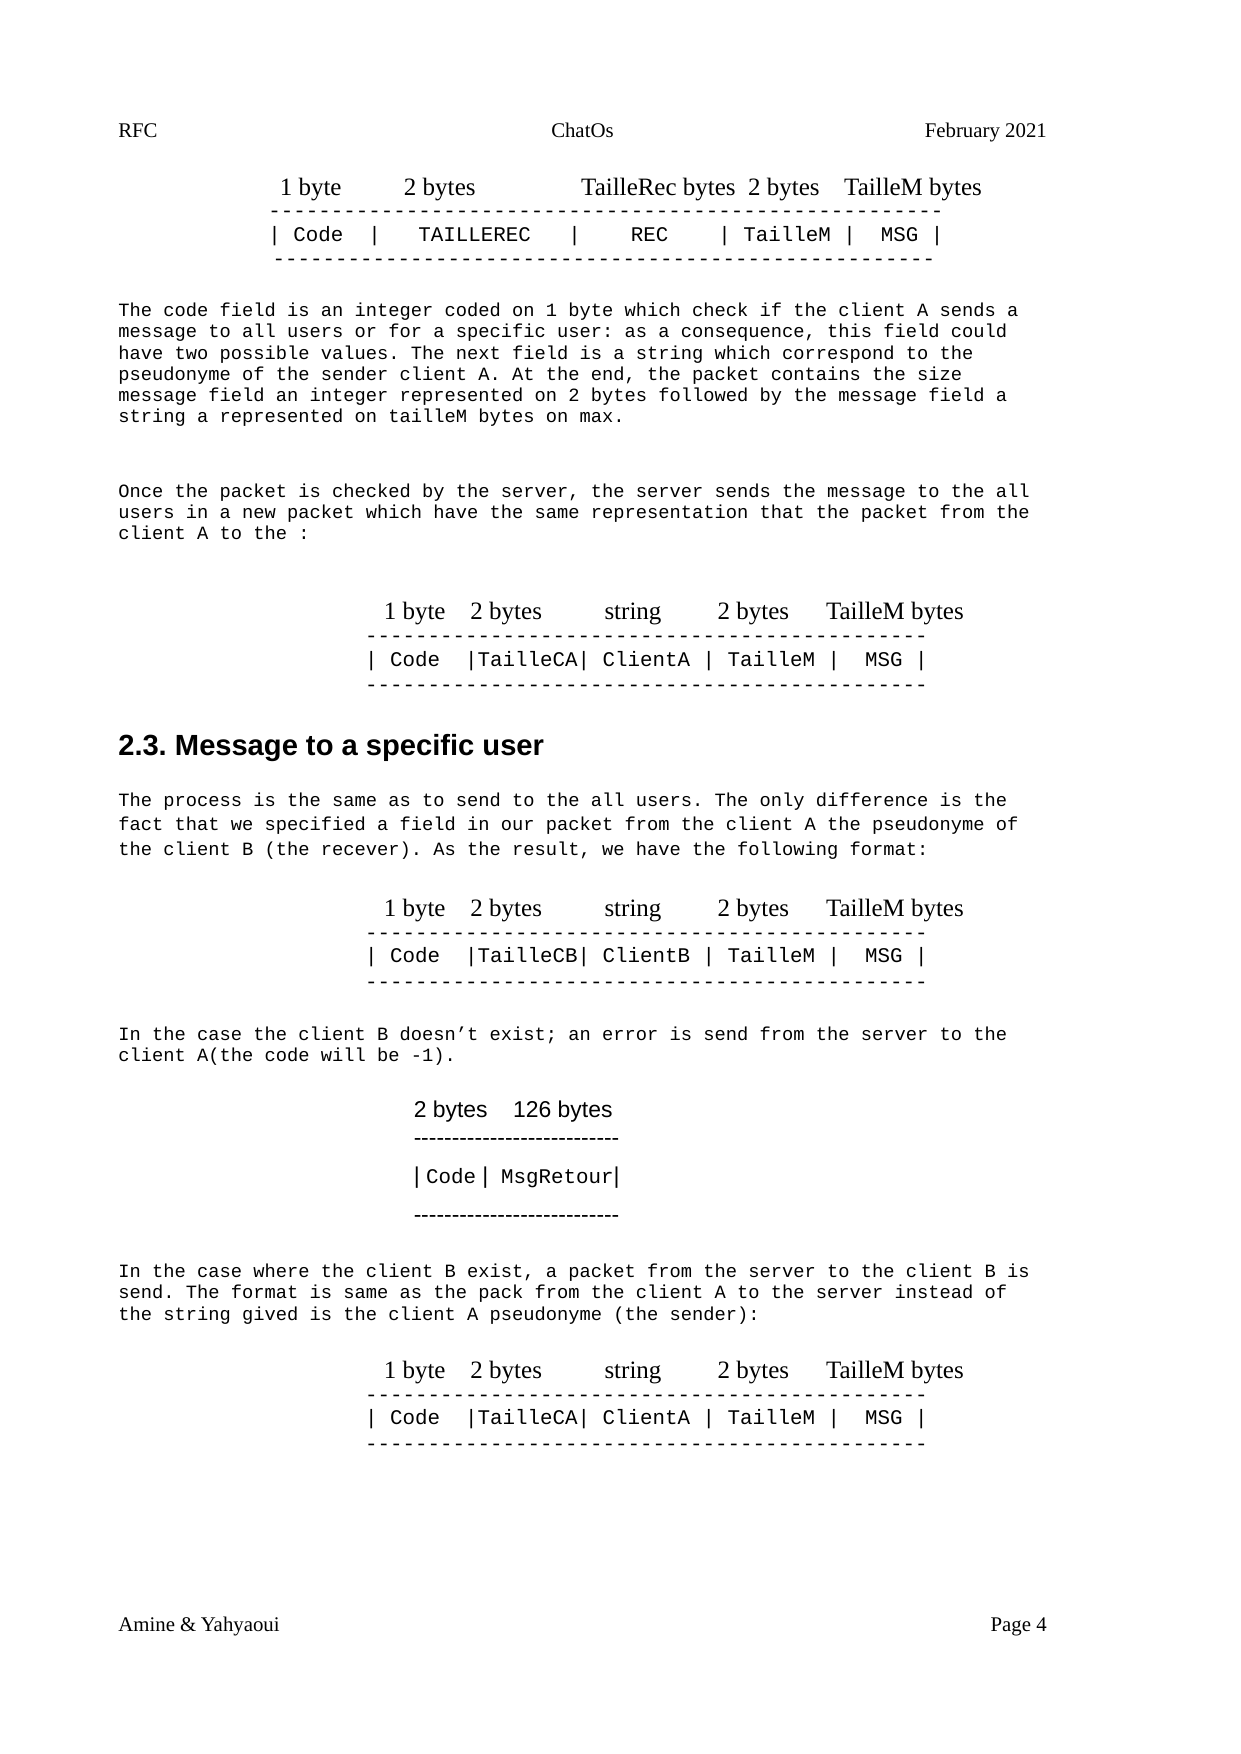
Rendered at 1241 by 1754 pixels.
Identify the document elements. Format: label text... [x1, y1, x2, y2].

text ----------------------------------------------------- [118, 248, 1047, 272]
text --------------------------------------------- [118, 672, 1047, 698]
text --------------------------- [118, 1124, 1047, 1150]
text --------------------------------------------- [118, 969, 1047, 995]
text 2 bytes 126 bytes [118, 1096, 1047, 1124]
text Once the packet is checked by the server, the server sends the message to the all users in a new packet which have the same representation that the packet from the client A to the : [118, 482, 1047, 567]
text | Code | TAILLEREC | REC | TailleM | MSG | [118, 224, 1047, 248]
text --------------------------------------------- [118, 922, 1047, 946]
text 1 byte 2 bytes string 2 bytes TailleM bytes [118, 893, 1047, 922]
text 1 byte 2 bytes TailleRec bytes 2 bytes TailleM bytes [118, 172, 1047, 200]
text 1 byte 2 bytes string 2 bytes TailleM bytes [118, 1355, 1047, 1384]
text --------------------------------------------- [118, 625, 1047, 648]
text --------------------------------------------- [118, 1384, 1047, 1407]
text --------------------------------------------- [118, 1431, 1047, 1457]
text The process is the same as to send to the all users. The only difference is the fact that we specified a field in our packet from the client A the pseudonyme of the client B (the recever). As the result, we have the following format: [118, 791, 1047, 861]
text | Code |TailleCA| ClientA | TailleM | MSG | [118, 648, 1047, 672]
text In the case where the client B exist, a packet from the server to the client B is send. The format is same as the pack from the client A to the server instead of the string gived is the client A pseudonyme (the sender): [118, 1262, 1047, 1326]
text | Code |TailleCB| ClientB | TailleM | MSG | [118, 946, 1047, 969]
text --------------------------- [118, 1201, 1047, 1228]
text The code field is an integer coded on 1 byte which check if the client A sends a message to all users or for a specific user: as a consequence, this field could have two possible values. The next field is a string which correspond to the pseudonyme of the sender client A. At the end, the packet contains the size message field an integer represented on 2 bytes followed by the message field a string a represented on tailleM bytes on max. [118, 301, 1047, 452]
text | Code |TailleCA| ClientA | TailleM | MSG | [118, 1407, 1047, 1431]
text | Code | MsgRetour| [118, 1160, 1047, 1190]
text 1 byte 2 bytes string 2 bytes TailleM bytes [118, 596, 1047, 625]
text ------------------------------------------------------ [118, 200, 1047, 224]
subtitle 2.3. Message to a specific user [118, 727, 1047, 761]
text In the case the client B doesn’t exist; an error is send from the server to the client A(the code will be -1). [118, 1024, 1047, 1067]
